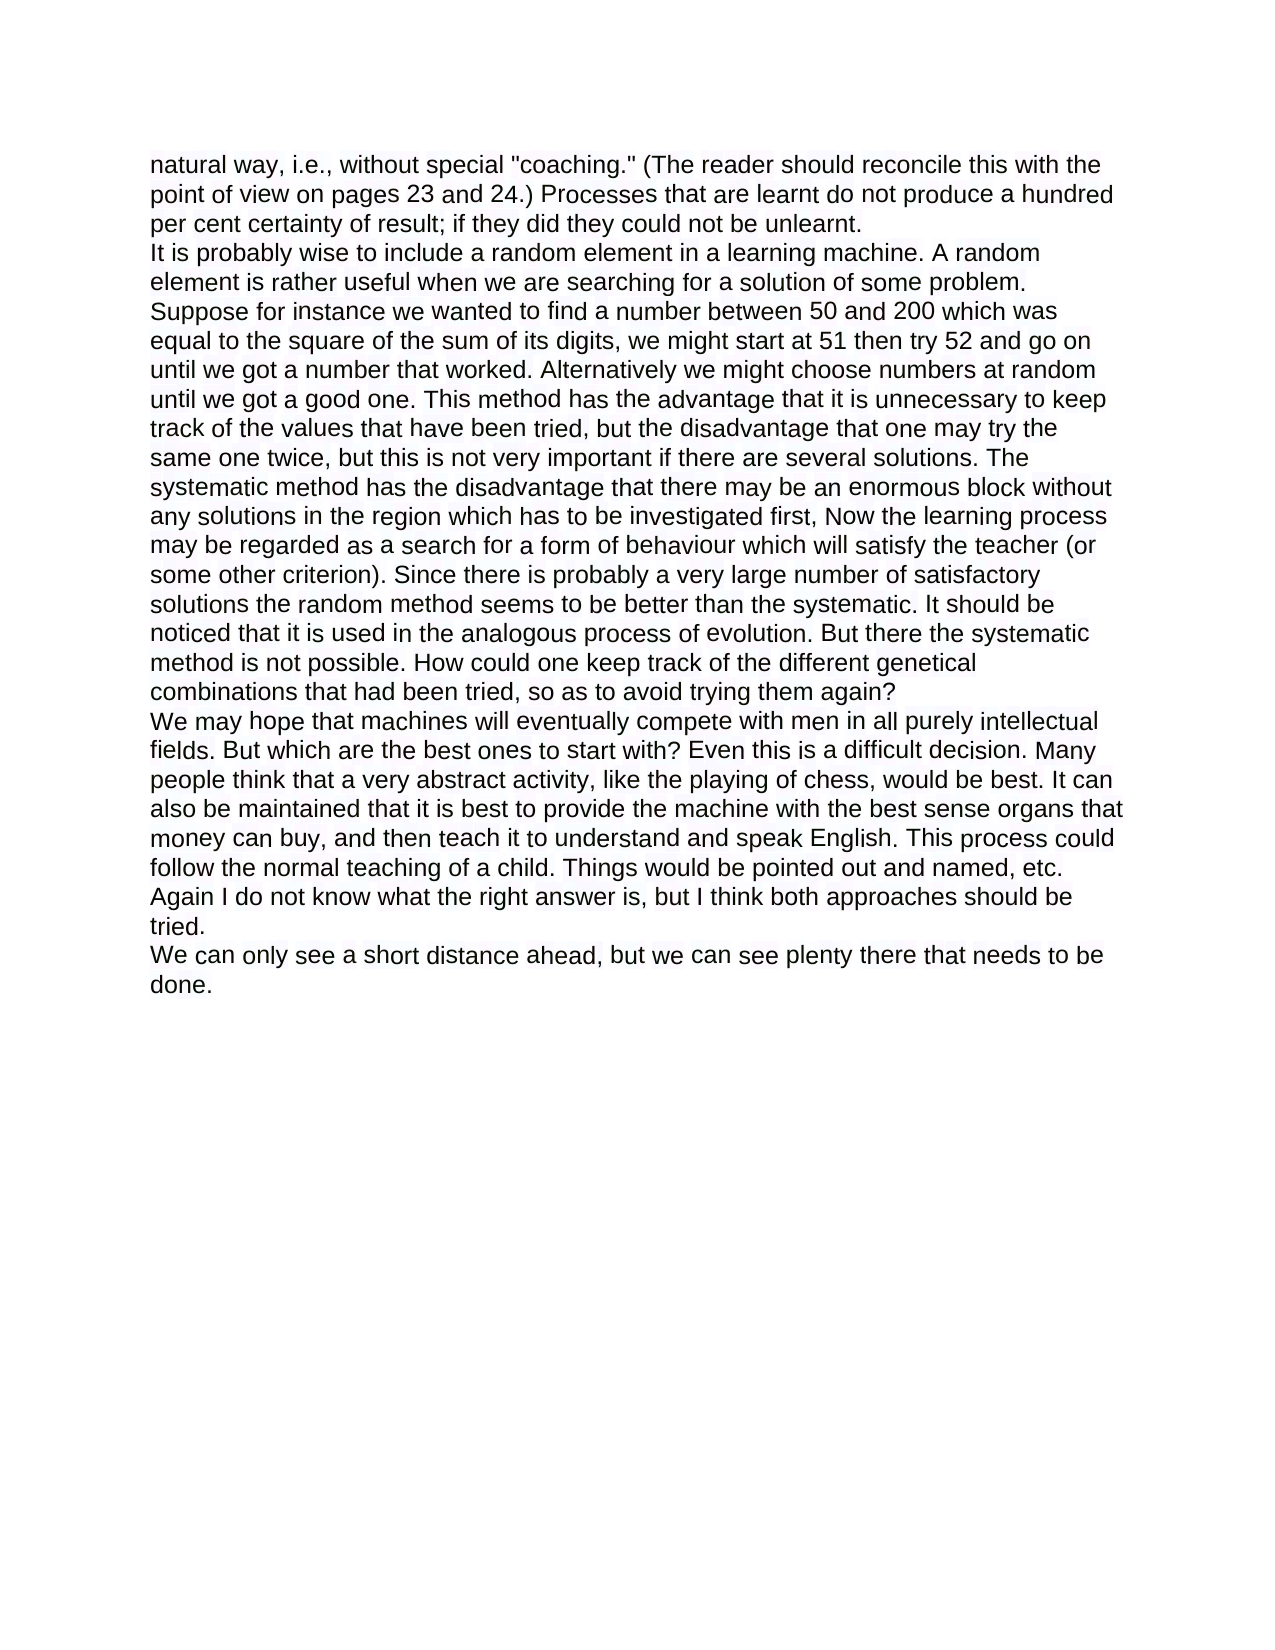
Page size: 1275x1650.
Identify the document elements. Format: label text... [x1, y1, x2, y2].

text natural way, i.e., without special "coaching." (The reader should reconcile this with the point of view on pages 23 and 24.) Processes that are learnt do not produce a hundred per cent certainty of result; if they did they could not be unlearnt. [150, 150, 1125, 238]
text We can only see a short distance ahead, but we can see plenty there that needs to be done. [150, 940, 1125, 999]
text We may hope that machines will eventually compete with men in all purely intellectual fields. But which are the best ones to start with? Even this is a difficult decision. Many people think that a very abstract activity, like the playing of chess, would be best. It can also be maintained that it is best to provide the machine with the best sense organs that money can buy, and then teach it to understand and speak English. This process could follow the normal teaching of a child. Things would be pointed out and named, etc. Again I do not know what the right answer is, but I think both approaches should be tried. [150, 706, 1125, 940]
text It is probably wise to include a random element in a learning machine. A random element is rather useful when we are searching for a solution of some problem. Suppose for instance we wanted to find a number between 50 and 200 which was equal to the square of the sum of its digits, we might start at 51 then try 52 and go on until we got a number that worked. Alternatively we might choose numbers at random until we got a good one. This method has the advantage that it is unnecessary to keep track of the values that have been tried, but the disadvantage that one may try the same one twice, but this is not very important if there are several solutions. The systematic method has the disadvantage that there may be an enormous block without any solutions in the region which has to be investigated first, Now the learning process may be regarded as a search for a form of behaviour which will satisfy the teacher (or some other criterion). Since there is probably a very large number of satisfactory solutions the random method seems to be better than the systematic. It should be noticed that it is used in the analogous process of evolution. But there the systematic method is not possible. How could one keep track of the different genetical combinations that had been tried, so as to avoid trying them again? [150, 238, 1125, 706]
